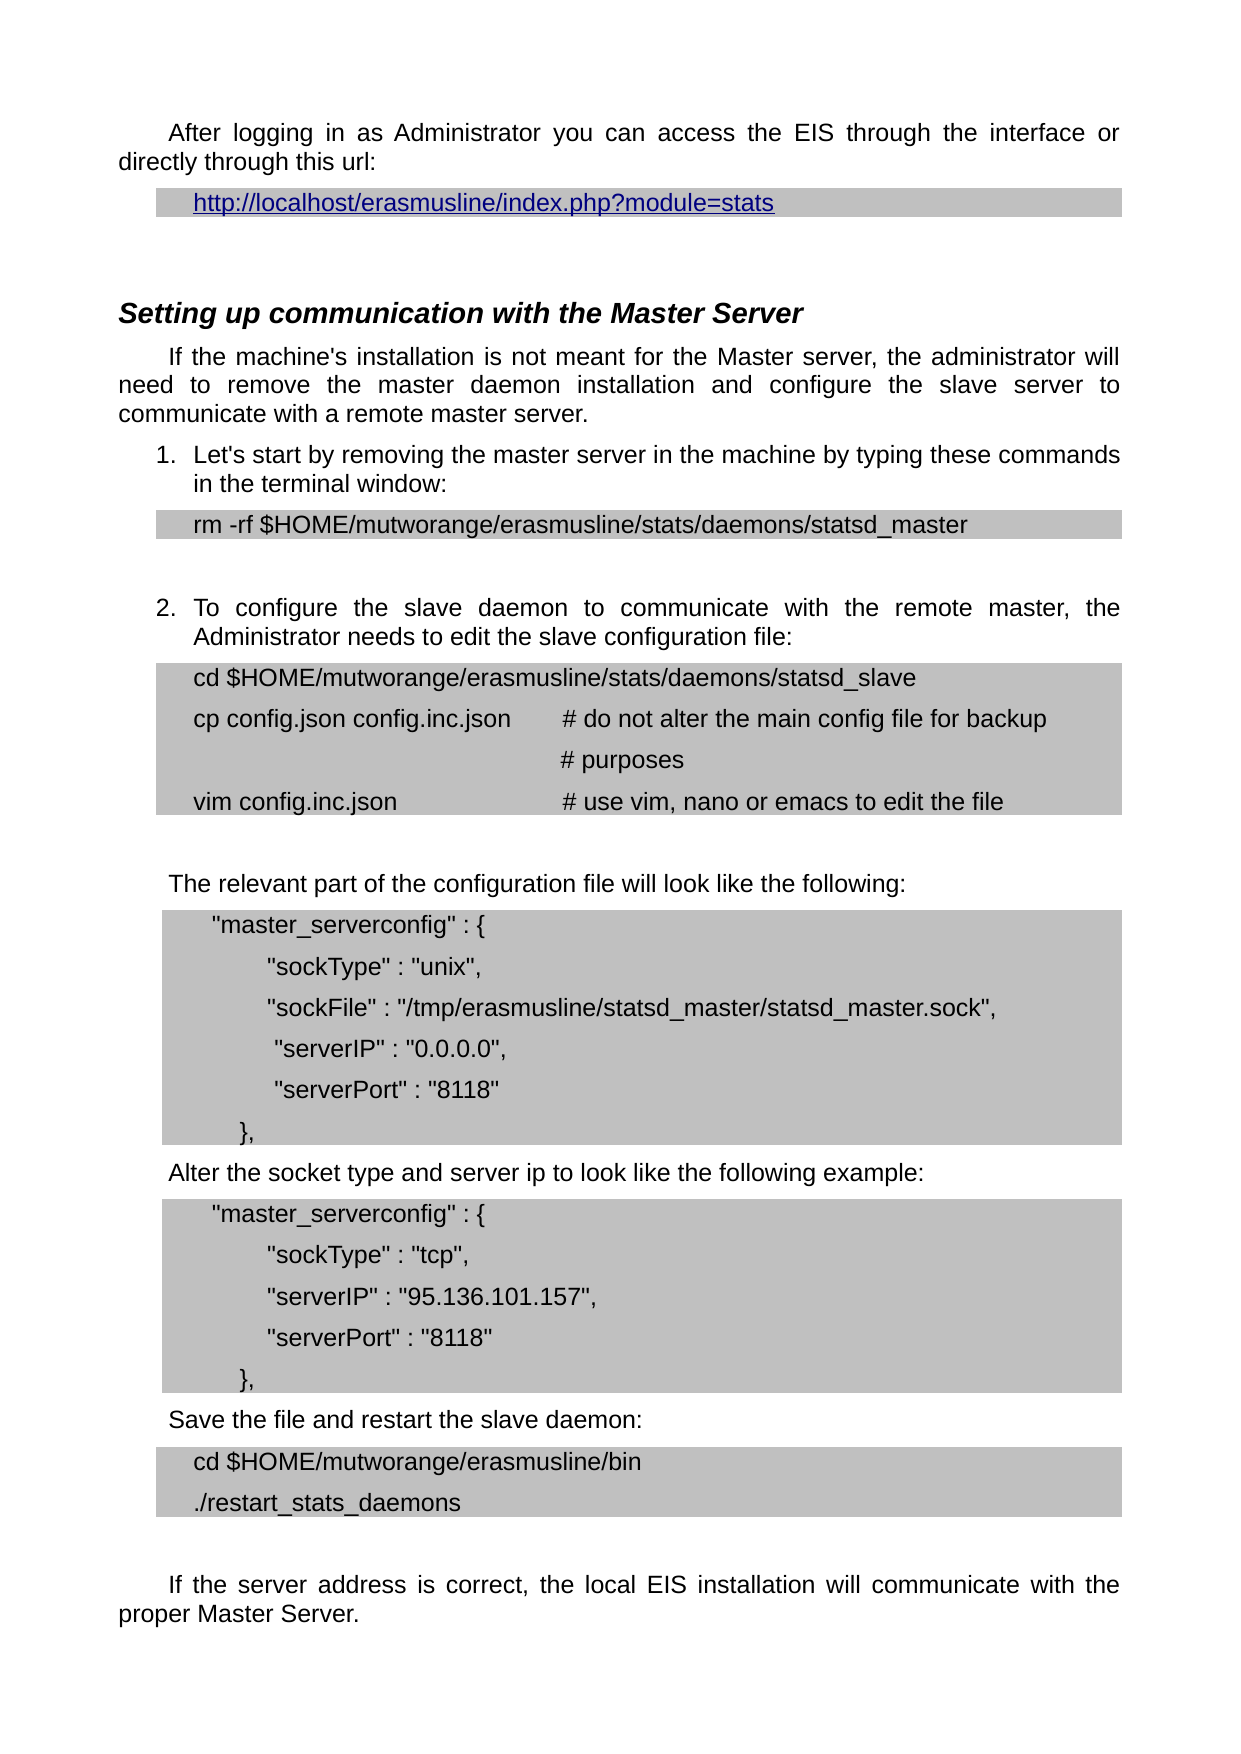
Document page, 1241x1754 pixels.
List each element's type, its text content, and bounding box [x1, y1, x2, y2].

text "sockType" : "tcp", [162, 1240, 1122, 1269]
text If the server address is correct, the local EIS installation will communicate with the proper Master Server. [118, 1570, 1122, 1628]
list vim config.inc.json # use vim, nano or emacs to edit the file [156, 787, 1122, 815]
text "serverPort" : "8118" [162, 1075, 1122, 1104]
list cd $HOME/mutworange/erasmusline/stats/daemons/statsd_slave [156, 663, 1122, 692]
subtitle Setting up communication with the Master Server [118, 296, 1122, 329]
text After logging in as Administrator you can access the EIS through the interface or directly through this url: [118, 118, 1122, 176]
text "serverIP" : "95.136.101.157", [162, 1282, 1122, 1310]
text "master_serverconfig" : { [162, 910, 1122, 939]
text "master_serverconfig" : { [162, 1199, 1122, 1228]
text "sockType" : "unix", [162, 952, 1122, 980]
text If the machine's installation is not meant for the Master server, the administrator will need to remove the master daemon installation and configure the slave server to communicate with a remote master server. [118, 342, 1122, 428]
text }, [162, 1364, 1122, 1393]
list To configure the slave daemon to communicate with the remote master, the Administrator needs to edit the slave configuration file: [156, 593, 1122, 650]
text "sockFile" : "/tmp/erasmusline/statsd_master/statsd_master.sock", [162, 993, 1122, 1022]
text "serverIP" : "0.0.0.0", [162, 1034, 1122, 1063]
list cp config.json config.inc.json # do not alter the main config file for backup [156, 704, 1122, 733]
text The relevant part of the configuration file will look like the following: [118, 869, 1122, 898]
list cd $HOME/mutworange/erasmusline/bin [156, 1447, 1122, 1475]
list ./restart_stats_daemons [156, 1488, 1122, 1517]
list # purposes [156, 745, 1122, 774]
list rm -rf $HOME/mutworange/erasmusline/stats/daemons/statsd_master [156, 510, 1122, 539]
text Save the file and restart the slave daemon: [118, 1405, 1122, 1434]
text Alter the socket type and server ip to look like the following example: [118, 1158, 1122, 1187]
list http://localhost/erasmusline/index.php?module=stats [156, 188, 1122, 217]
list Let's start by removing the master server in the machine by typing these commands in the terminal window: [156, 440, 1122, 498]
text }, [162, 1117, 1122, 1145]
text "serverPort" : "8118" [162, 1323, 1122, 1352]
